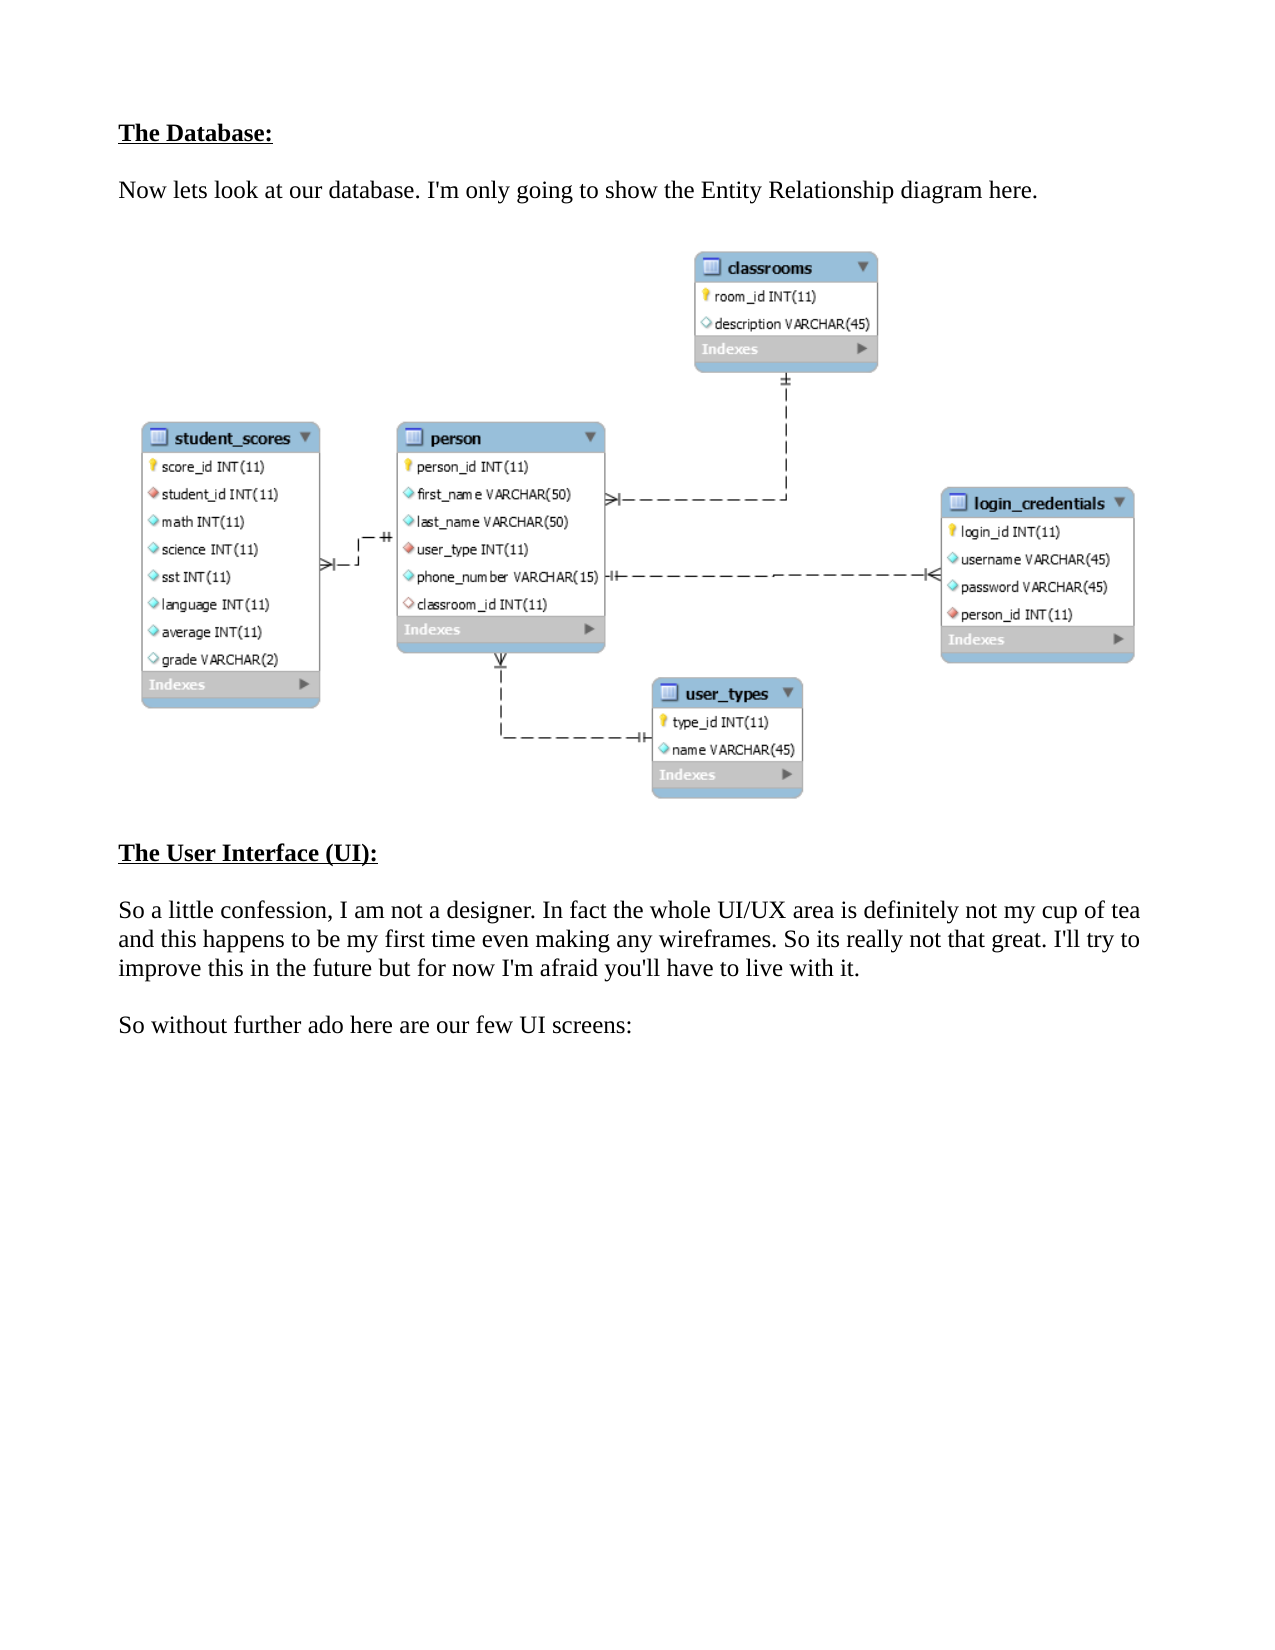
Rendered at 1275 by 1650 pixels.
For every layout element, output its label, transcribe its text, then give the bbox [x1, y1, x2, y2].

picture [129, 239, 1146, 810]
text The Database: [118, 118, 1157, 147]
text Now lets look at our database. I'm only going to show the Entity Relationship diagram here. [118, 176, 1157, 204]
text The User Interface (UI): [118, 838, 1157, 867]
text So without further ado here are our few UI screens: [118, 1011, 1157, 1039]
text So a little confession, I am not a designer. In fact the whole UI/UX area is definitely not my cup of tea and this happens to be my first time even making any wireframes. So its really not that great. I'll try to improve this in the future but for now I'm afraid you'll have to live with it. [118, 896, 1157, 982]
